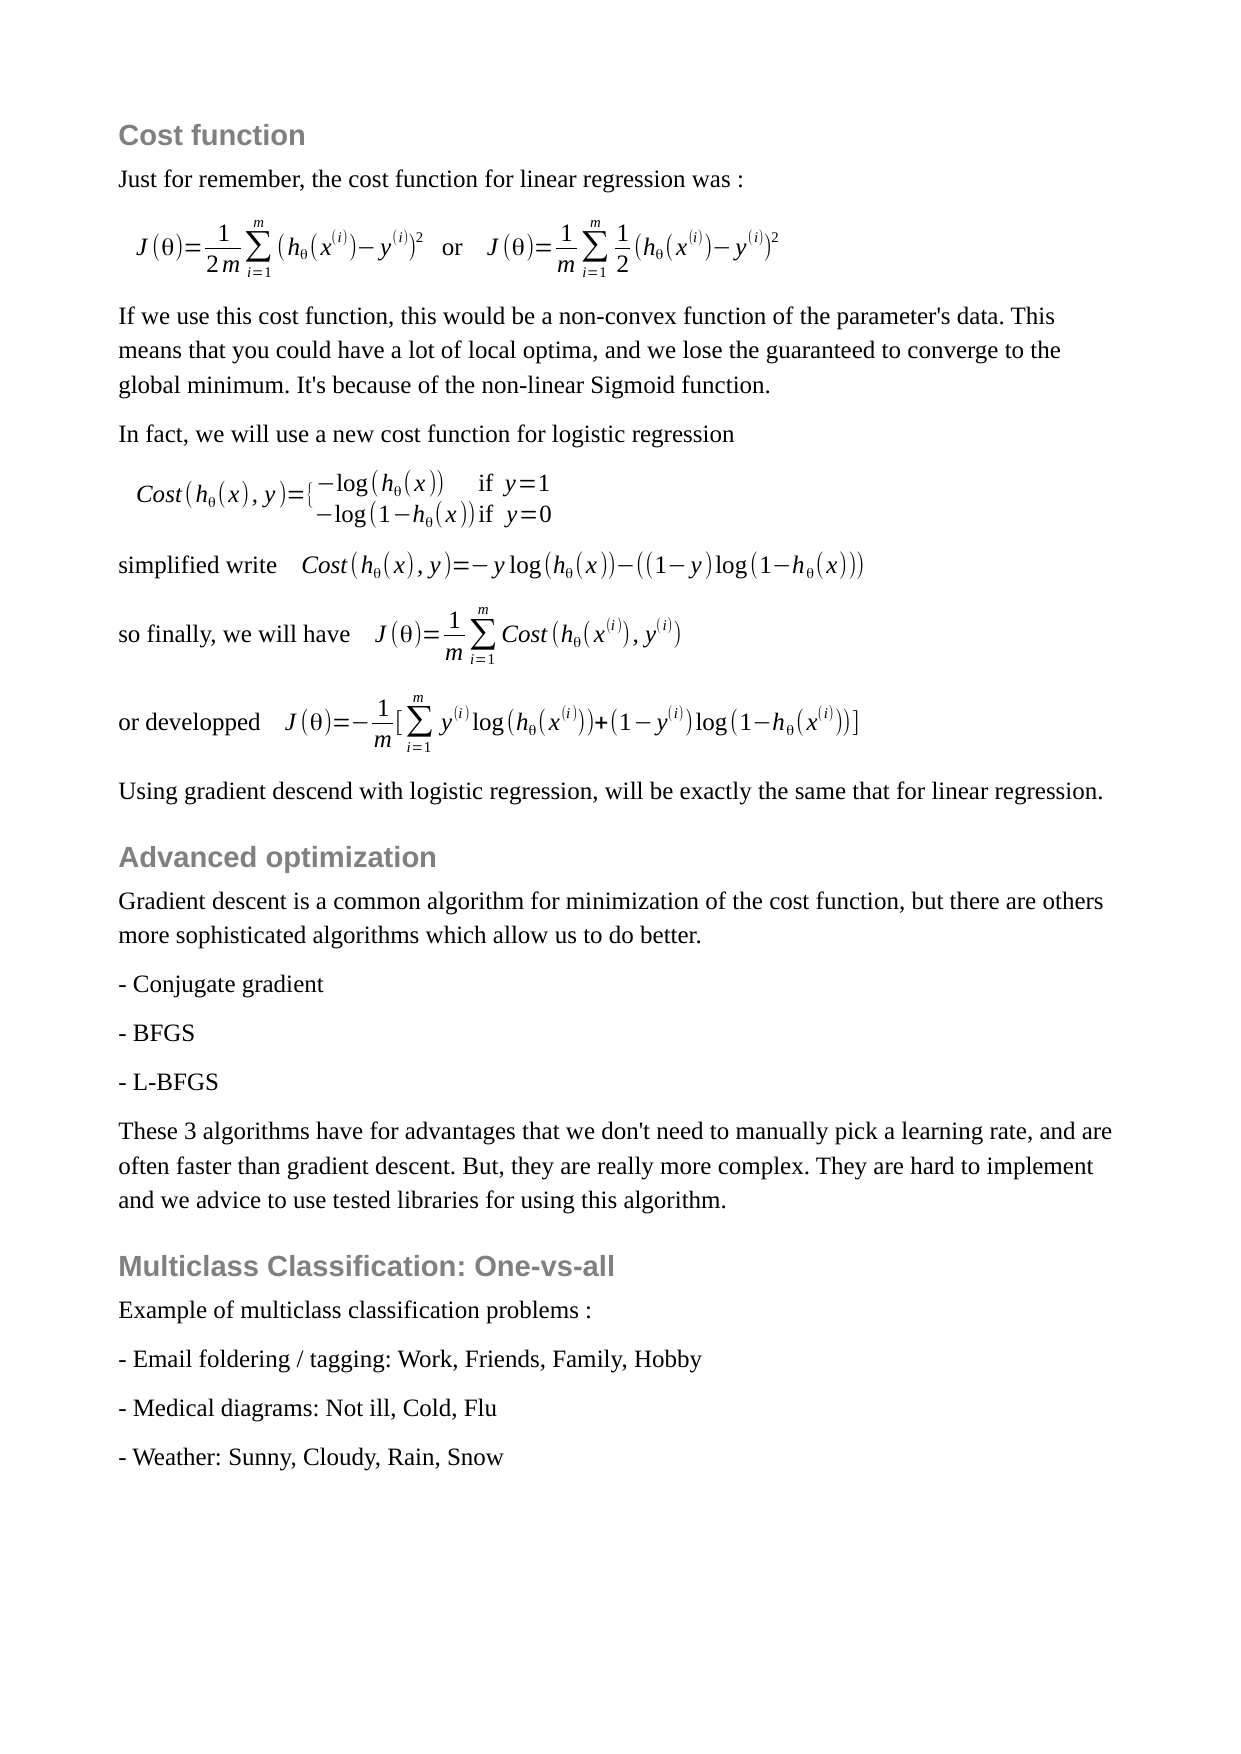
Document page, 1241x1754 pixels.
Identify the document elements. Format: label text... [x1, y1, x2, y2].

text - Weather: Sunny, Cloudy, Rain, Snow [118, 1442, 1122, 1471]
subtitle Cost function [118, 118, 1122, 152]
text so finally, we will have [118, 601, 1122, 668]
text simplified write [118, 550, 1122, 580]
text Gradient descent is a common algorithm for minimization of the cost function, but there are others more sophisticated algorithms which allow us to do better. [118, 886, 1122, 949]
text Example of multiclass classification problems : [118, 1295, 1122, 1324]
text - L-BFGS [118, 1067, 1122, 1096]
text These 3 algorithms have for advantages that we don't need to manually pick a learning rate, and are often faster than gradient descent. But, they are really more complex. They are hard to implement and we advice to use tested libraries for using this algorithm. [118, 1116, 1122, 1214]
text Just for remember, the cost function for linear regression was : [118, 164, 1122, 193]
text or [118, 213, 1122, 281]
text - Conjugate gradient [118, 969, 1122, 998]
text If we use this cost function, this would be a non-convex function of the parameter's data. This means that you could have a lot of local optima, and we lose the guaranteed to converge to the global minimum. It's because of the non-linear Sigmoid function. [118, 301, 1122, 399]
subtitle Advanced optimization [118, 840, 1122, 873]
text Using gradient descend with logistic regression, will be exactly the same that for linear regression. [118, 776, 1122, 805]
text - BFGS [118, 1018, 1122, 1047]
text - Email foldering / tagging: Work, Friends, Family, Hobby [118, 1344, 1122, 1373]
text - Medical diagrams: Not ill, Cold, Flu [118, 1393, 1122, 1422]
text In fact, we will use a new cost function for logistic regression [118, 419, 1122, 448]
text or developped [118, 688, 1122, 756]
subtitle Multiclass Classification: One-vs-all [118, 1249, 1122, 1283]
